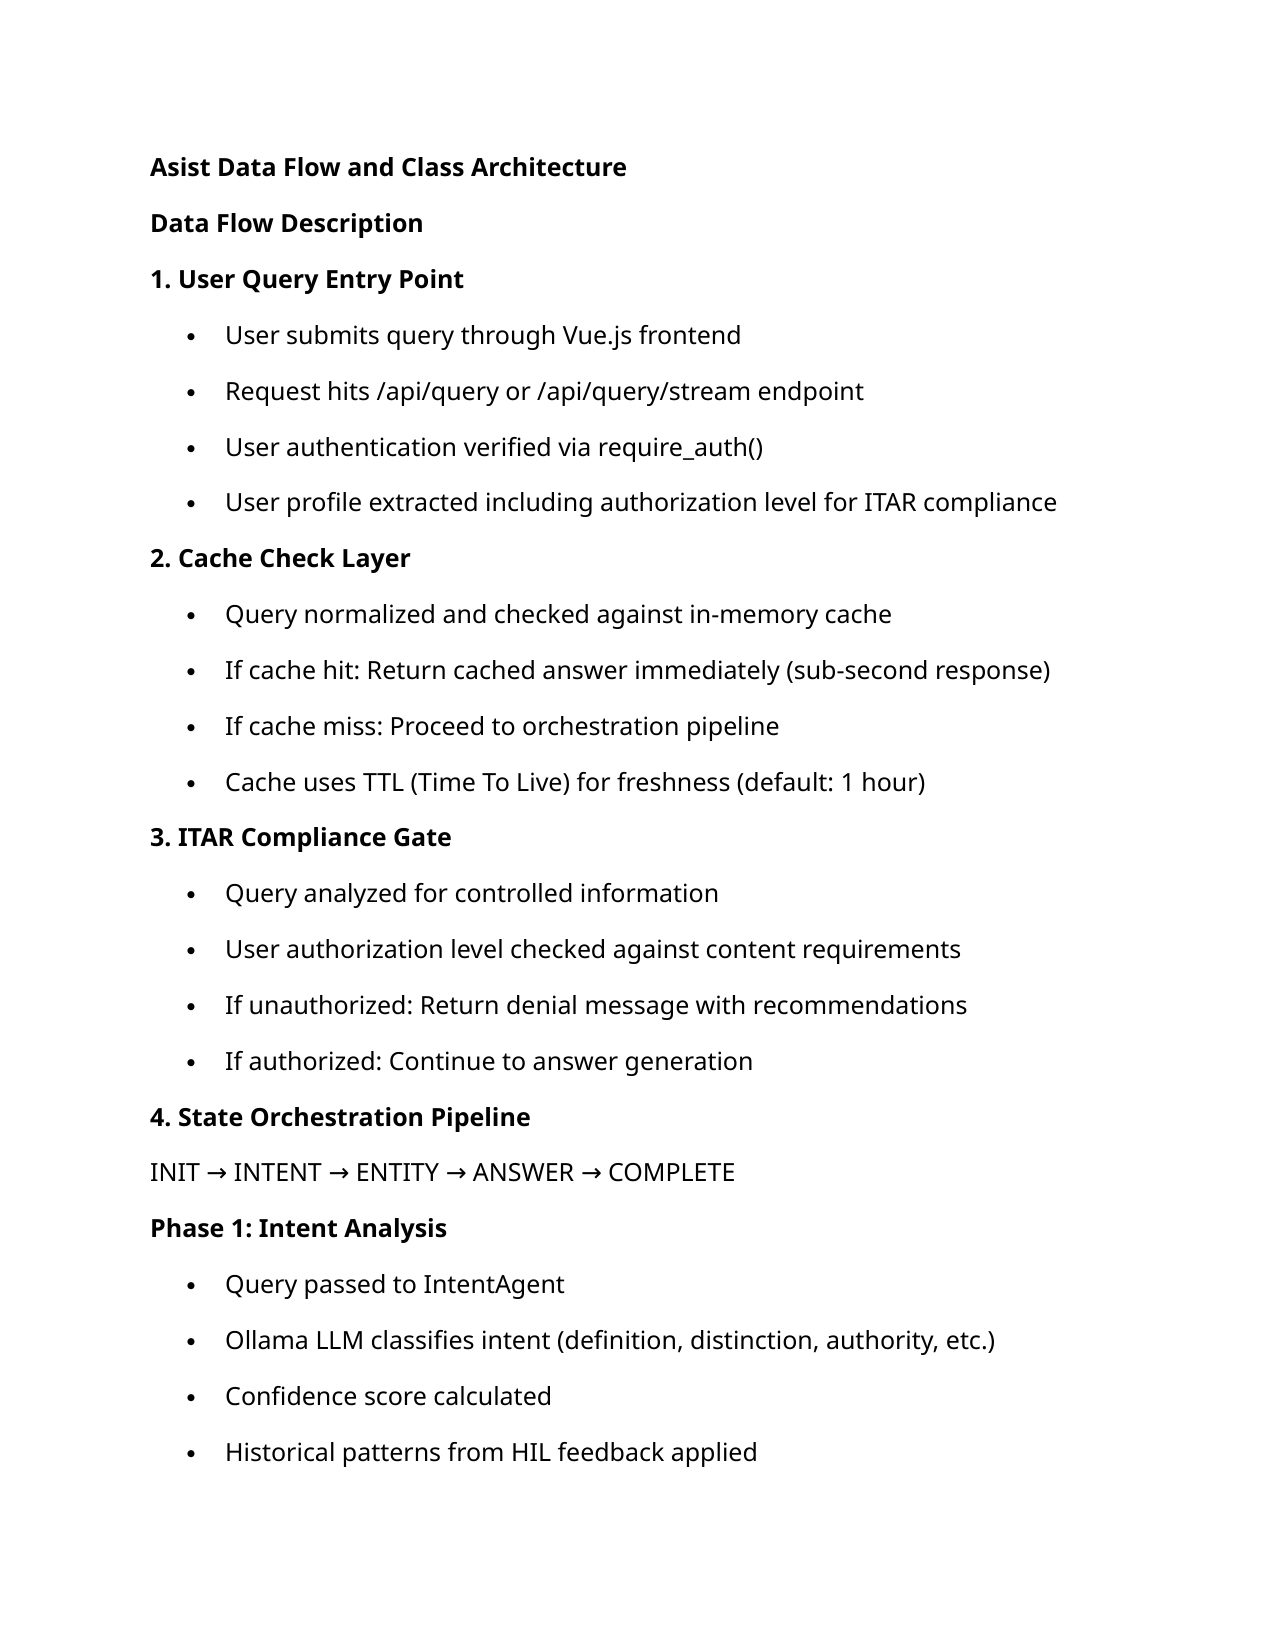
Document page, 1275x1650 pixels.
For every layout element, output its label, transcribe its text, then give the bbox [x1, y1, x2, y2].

list Confidence score calculated [187, 1378, 1125, 1412]
list If authorized: Continue to answer generation [187, 1043, 1125, 1077]
list User authorization level checked against content requirements [187, 932, 1125, 966]
list User profile extracted including authorization level for ITAR compliance [187, 485, 1125, 519]
list Query normalized and checked against in-memory cache [187, 597, 1125, 631]
list If cache hit: Return cached answer immediately (sub-second response) [187, 652, 1125, 687]
list Request hits /api/query or /api/query/stream endpoint [187, 373, 1125, 407]
text 2. Cache Check Layer [150, 541, 1125, 575]
text Data Flow Description [150, 206, 1125, 240]
list If cache miss: Proceed to orchestration pipeline [187, 708, 1125, 742]
text 1. User Query Entry Point [150, 262, 1125, 296]
text INIT → INTENT → ENTITY → ANSWER → COMPLETE [150, 1155, 1125, 1189]
text 3. ITAR Compliance Gate [150, 820, 1125, 854]
list Historical patterns from HIL feedback applied [187, 1434, 1125, 1468]
text Asist Data Flow and Class Architecture [150, 150, 1125, 184]
list If unauthorized: Return denial message with recommendations [187, 987, 1125, 1022]
list Cache uses TTL (Time To Live) for freshness (default: 1 hour) [187, 764, 1125, 798]
text 4. State Orchestration Pipeline [150, 1099, 1125, 1133]
text Phase 1: Intent Analysis [150, 1211, 1125, 1245]
list Ollama LLM classifies intent (definition, distinction, authority, etc.) [187, 1322, 1125, 1357]
list Query analyzed for controlled information [187, 876, 1125, 910]
list User submits query through Vue.js frontend [187, 317, 1125, 352]
list Query passed to IntentAgent [187, 1267, 1125, 1301]
list User authentication verified via require_auth() [187, 429, 1125, 463]
